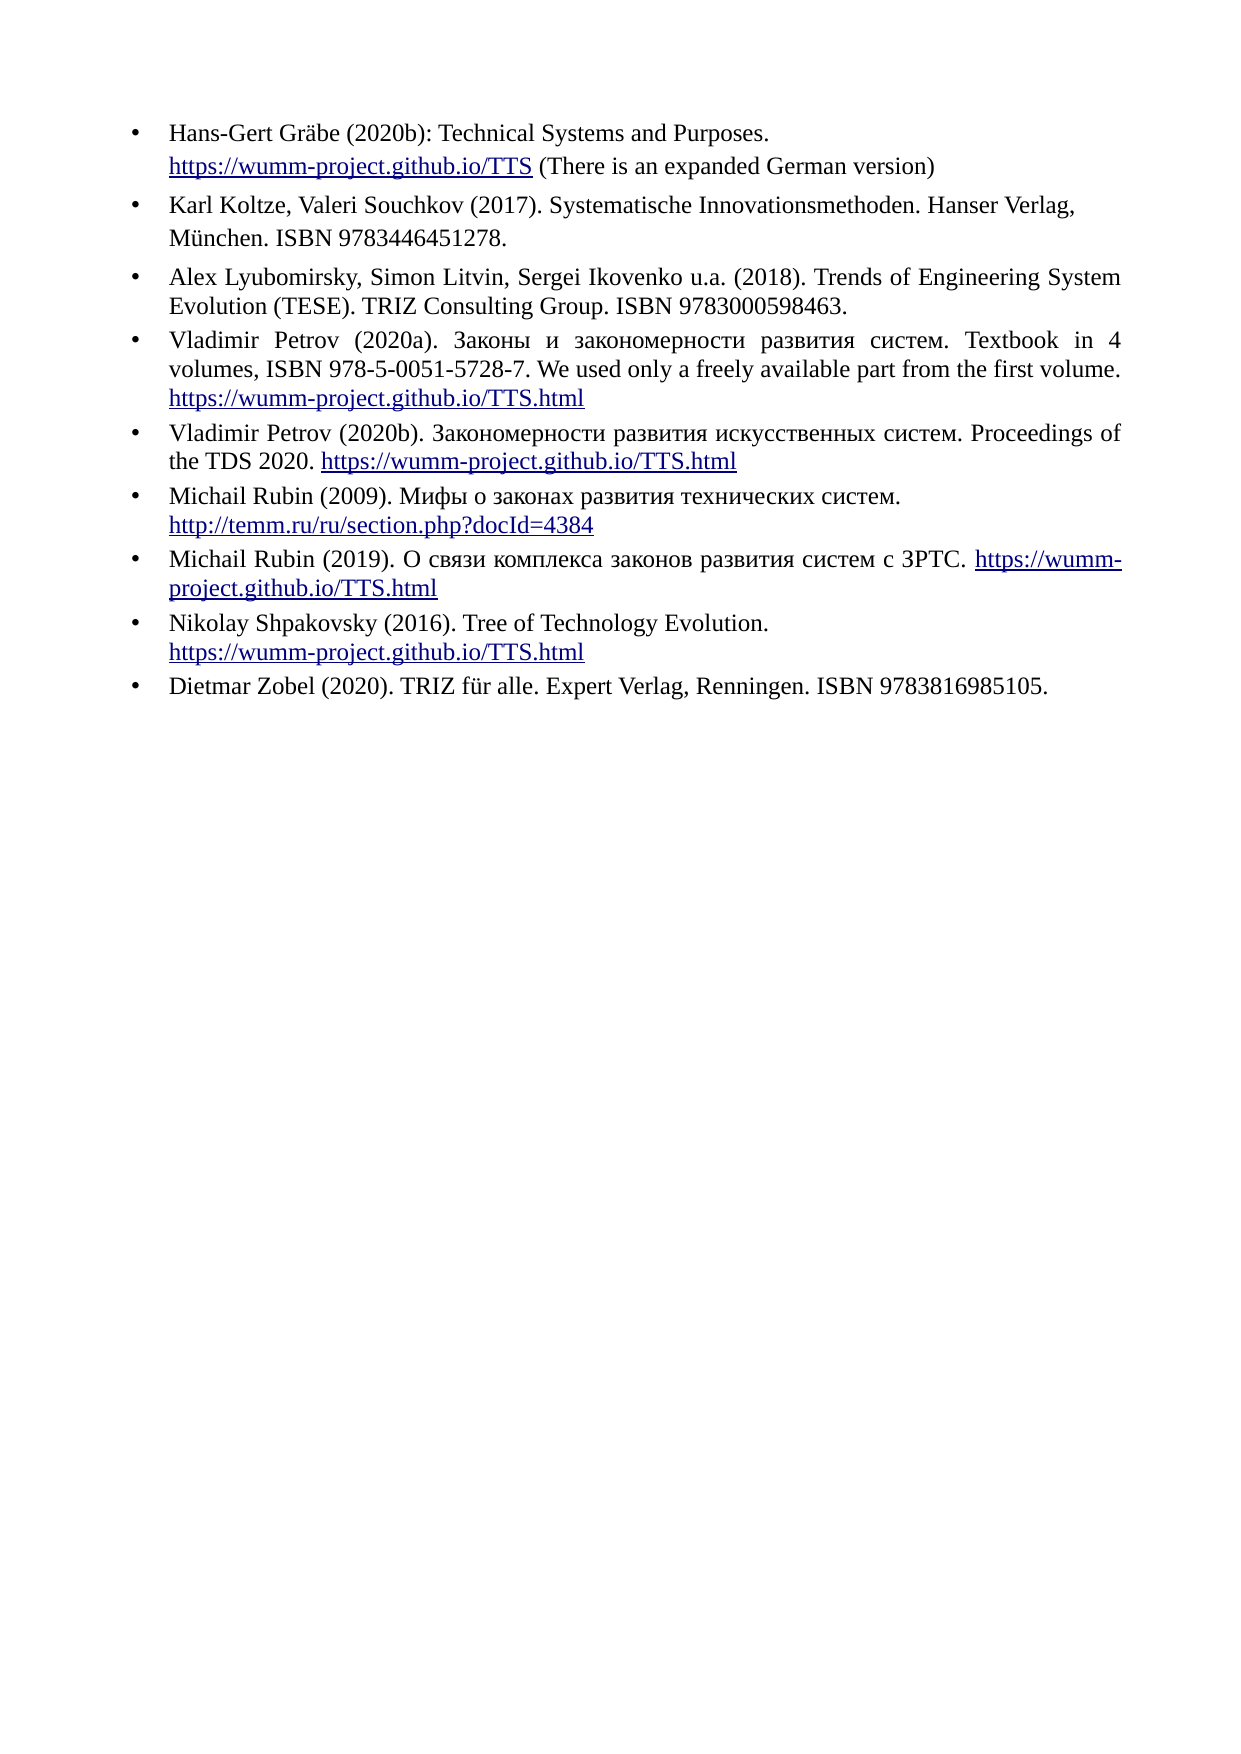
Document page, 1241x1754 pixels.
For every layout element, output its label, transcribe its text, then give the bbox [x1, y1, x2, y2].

list Hans-Gert Gräbe (2020b): Technical Systems and Purposes. https://wumm-project.github.io/TTS (There is an expanded German version) [131, 118, 1122, 180]
list Alex Lyubomirsky, Simon Litvin, Sergei Ikovenko u.a. (2018). Trends of Engineering System Evolution (TESE). TRIZ Consulting Group. ISBN 9783000598463. [131, 262, 1122, 319]
list Michail Rubin (2009). Мифы о законах развития технических систем. http://temm.ru/ru/section.php?docId=4384 [131, 481, 1122, 539]
list Karl Koltze, Valeri Souchkov (2017). Systematische Innovationsmethoden. Hanser Verlag, München. ISBN 9783446451278. [131, 190, 1122, 252]
list Vladimir Petrov (2020b). Закономерности развития искусственных систем. Proceedings of the TDS 2020. https://wumm-project.github.io/TTS.html [131, 418, 1122, 475]
list Michail Rubin (2019). О связи комплекса законов развития систем с ЗРТС. https://wumm-project.github.io/TTS.html [131, 544, 1122, 602]
list Dietmar Zobel (2020). TRIZ für alle. Expert Verlag, Renningen. ISBN 9783816985105. [131, 671, 1122, 700]
list Nikolay Shpakovsky (2016). Tree of Technology Evolution. https://wumm-project.github.io/TTS.html [131, 608, 1122, 666]
list Vladimir Petrov (2020a). Законы и закономерности развития систем. Textbook in 4 volumes, ISBN 978-5-0051-5728-7. We used only a freely available part from the first volume. https://wumm-project.github.io/TTS.html [131, 326, 1122, 412]
